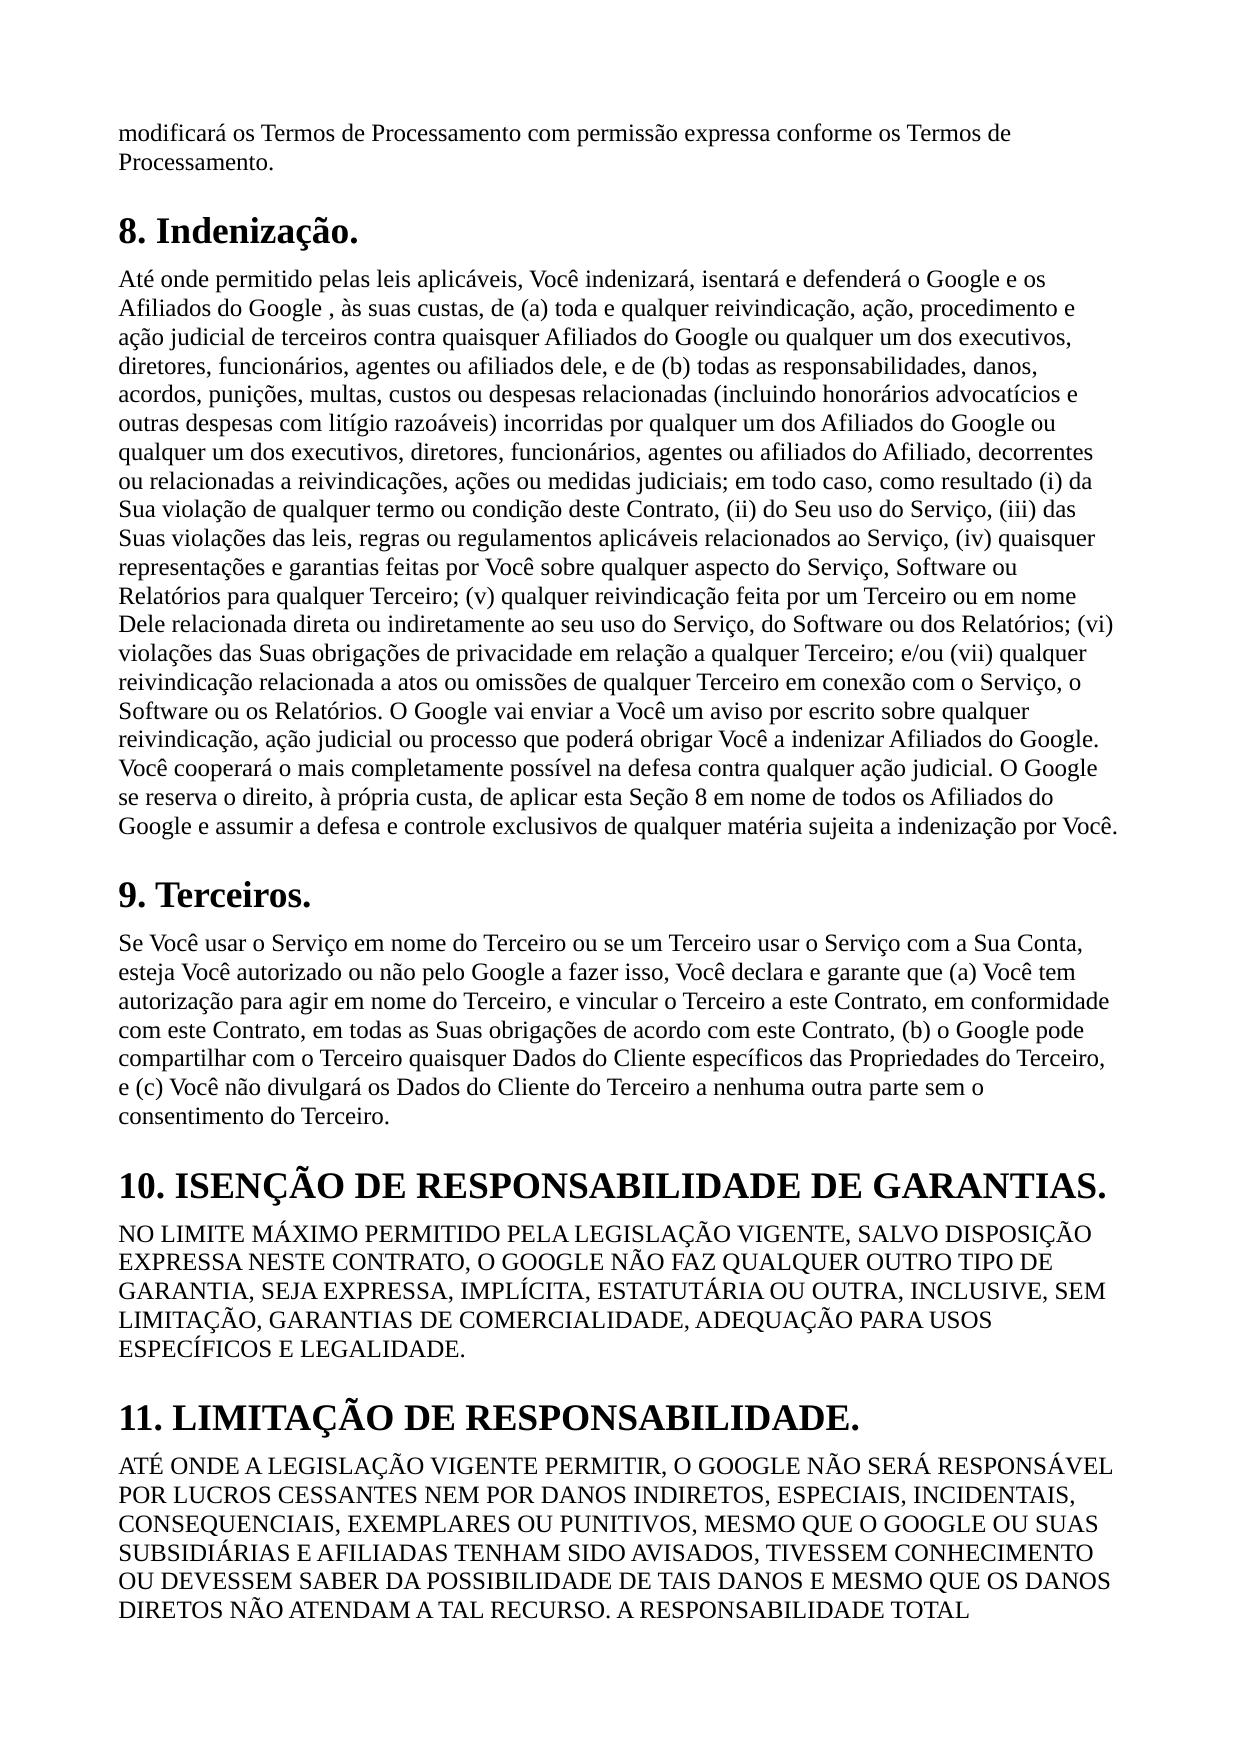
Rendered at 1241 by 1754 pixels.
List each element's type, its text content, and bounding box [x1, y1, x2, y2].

subtitle 8. Indenização. [118, 209, 1122, 252]
subtitle 10. ISENÇÃO DE RESPONSABILIDADE DE GARANTIAS. [118, 1163, 1122, 1206]
subtitle 11. LIMITAÇÃO DE RESPONSABILIDADE. [118, 1396, 1122, 1439]
text modificará os Termos de Processamento com permissão expressa conforme os Termos de Processamento. [118, 118, 1122, 176]
text NO LIMITE MÁXIMO PERMITIDO PELA LEGISLAÇÃO VIGENTE, SALVO DISPOSIÇÃO EXPRESSA NESTE CONTRATO, O GOOGLE NÃO FAZ QUALQUER OUTRO TIPO DE GARANTIA, SEJA EXPRESSA, IMPLÍCITA, ESTATUTÁRIA OU OUTRA, INCLUSIVE, SEM LIMITAÇÃO, GARANTIAS DE COMERCIALIDADE, ADEQUAÇÃO PARA USOS ESPECÍFICOS E LEGALIDADE. [118, 1219, 1122, 1362]
text ATÉ ONDE A LEGISLAÇÃO VIGENTE PERMITIR, O GOOGLE NÃO SERÁ RESPONSÁVEL POR LUCROS CESSANTES NEM POR DANOS INDIRETOS, ESPECIAIS, INCIDENTAIS, CONSEQUENCIAIS, EXEMPLARES OU PUNITIVOS, MESMO QUE O GOOGLE OU SUAS SUBSIDIÁRIAS E AFILIADAS TENHAM SIDO AVISADOS, TIVESSEM CONHECIMENTO OU DEVESSEM SABER DA POSSIBILIDADE DE TAIS DANOS E MESMO QUE OS DANOS DIRETOS NÃO ATENDAM A TAL RECURSO. A RESPONSABILIDADE TOTAL [118, 1451, 1122, 1624]
subtitle 9. Terceiros. [118, 873, 1122, 916]
text Se Você usar o Serviço em nome do Terceiro ou se um Terceiro usar o Serviço com a Sua Conta, esteja Você autorizado ou não pelo Google a fazer isso, Você declara e garante que (a) Você tem autorização para agir em nome do Terceiro, e vincular o Terceiro a este Contrato, em conformidade com este Contrato, em todas as Suas obrigações de acordo com este Contrato, (b) o Google pode compartilhar com o Terceiro quaisquer Dados do Cliente específicos das Propriedades do Terceiro, e (c) Você não divulgará os Dados do Cliente do Terceiro a nenhuma outra parte sem o consentimento do Terceiro. [118, 928, 1122, 1130]
text Até onde permitido pelas leis aplicáveis, Você indenizará, isentará e defenderá o Google e os Afiliados do Google , às suas custas, de (a) toda e qualquer reivindicação, ação, procedimento e ação judicial de terceiros contra quaisquer Afiliados do Google ou qualquer um dos executivos, diretores, funcionários, agentes ou afiliados dele, e de (b) todas as responsabilidades, danos, acordos, punições, multas, custos ou despesas relacionadas (incluindo honorários advocatícios e outras despesas com litígio razoáveis) incorridas por qualquer um dos Afiliados do Google ou qualquer um dos executivos, diretores, funcionários, agentes ou afiliados do Afiliado, decorrentes ou relacionadas a reivindicações, ações ou medidas judiciais; em todo caso, como resultado (i) da Sua violação de qualquer termo ou condição deste Contrato, (ii) do Seu uso do Serviço, (iii) das Suas violações das leis, regras ou regulamentos aplicáveis relacionados ao Serviço, (iv) quaisquer representações e garantias feitas por Você sobre qualquer aspecto do Serviço, Software ou Relatórios para qualquer Terceiro; (v) qualquer reivindicação feita por um Terceiro ou em nome Dele relacionada direta ou indiretamente ao seu uso do Serviço, do Software ou dos Relatórios; (vi) violações das Suas obrigações de privacidade em relação a qualquer Terceiro; e/ou (vii) qualquer reivindicação relacionada a atos ou omissões de qualquer Terceiro em conexão com o Serviço, o Software ou os Relatórios. O Google vai enviar a Você um aviso por escrito sobre qualquer reivindicação, ação judicial ou processo que poderá obrigar Você a indenizar Afiliados do Google. Você cooperará o mais completamente possível na defesa contra qualquer ação judicial. O Google se reserva o direito, à própria custa, de aplicar esta Seção 8 em nome de todos os Afiliados do Google e assumir a defesa e controle exclusivos de qualquer matéria sujeita a indenização por Você. [118, 264, 1122, 839]
